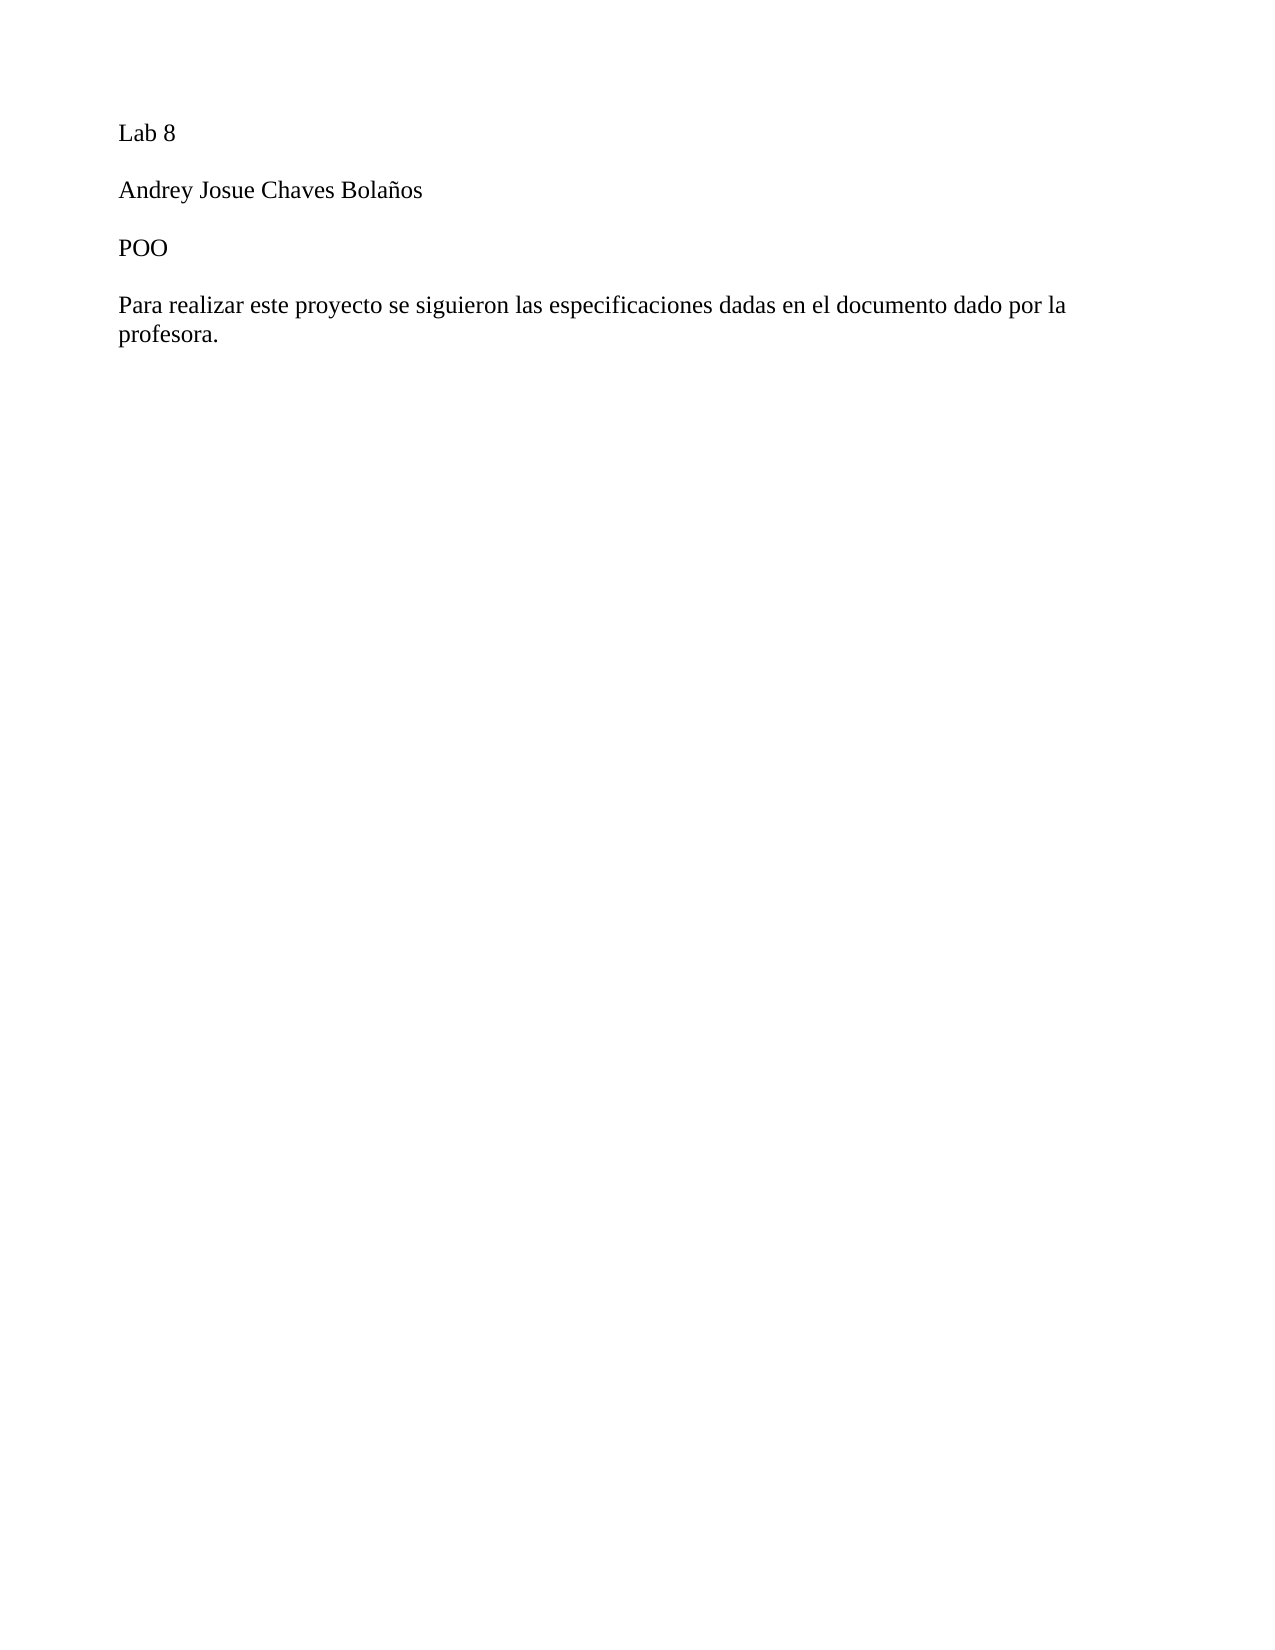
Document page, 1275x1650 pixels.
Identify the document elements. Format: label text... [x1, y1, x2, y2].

text Para realizar este proyecto se siguieron las especificaciones dadas en el documento dado por la profesora. [118, 291, 1157, 348]
text Lab 8 [118, 118, 1157, 147]
text Andrey Josue Chaves Bolaños [118, 176, 1157, 204]
text POO [118, 233, 1157, 262]
